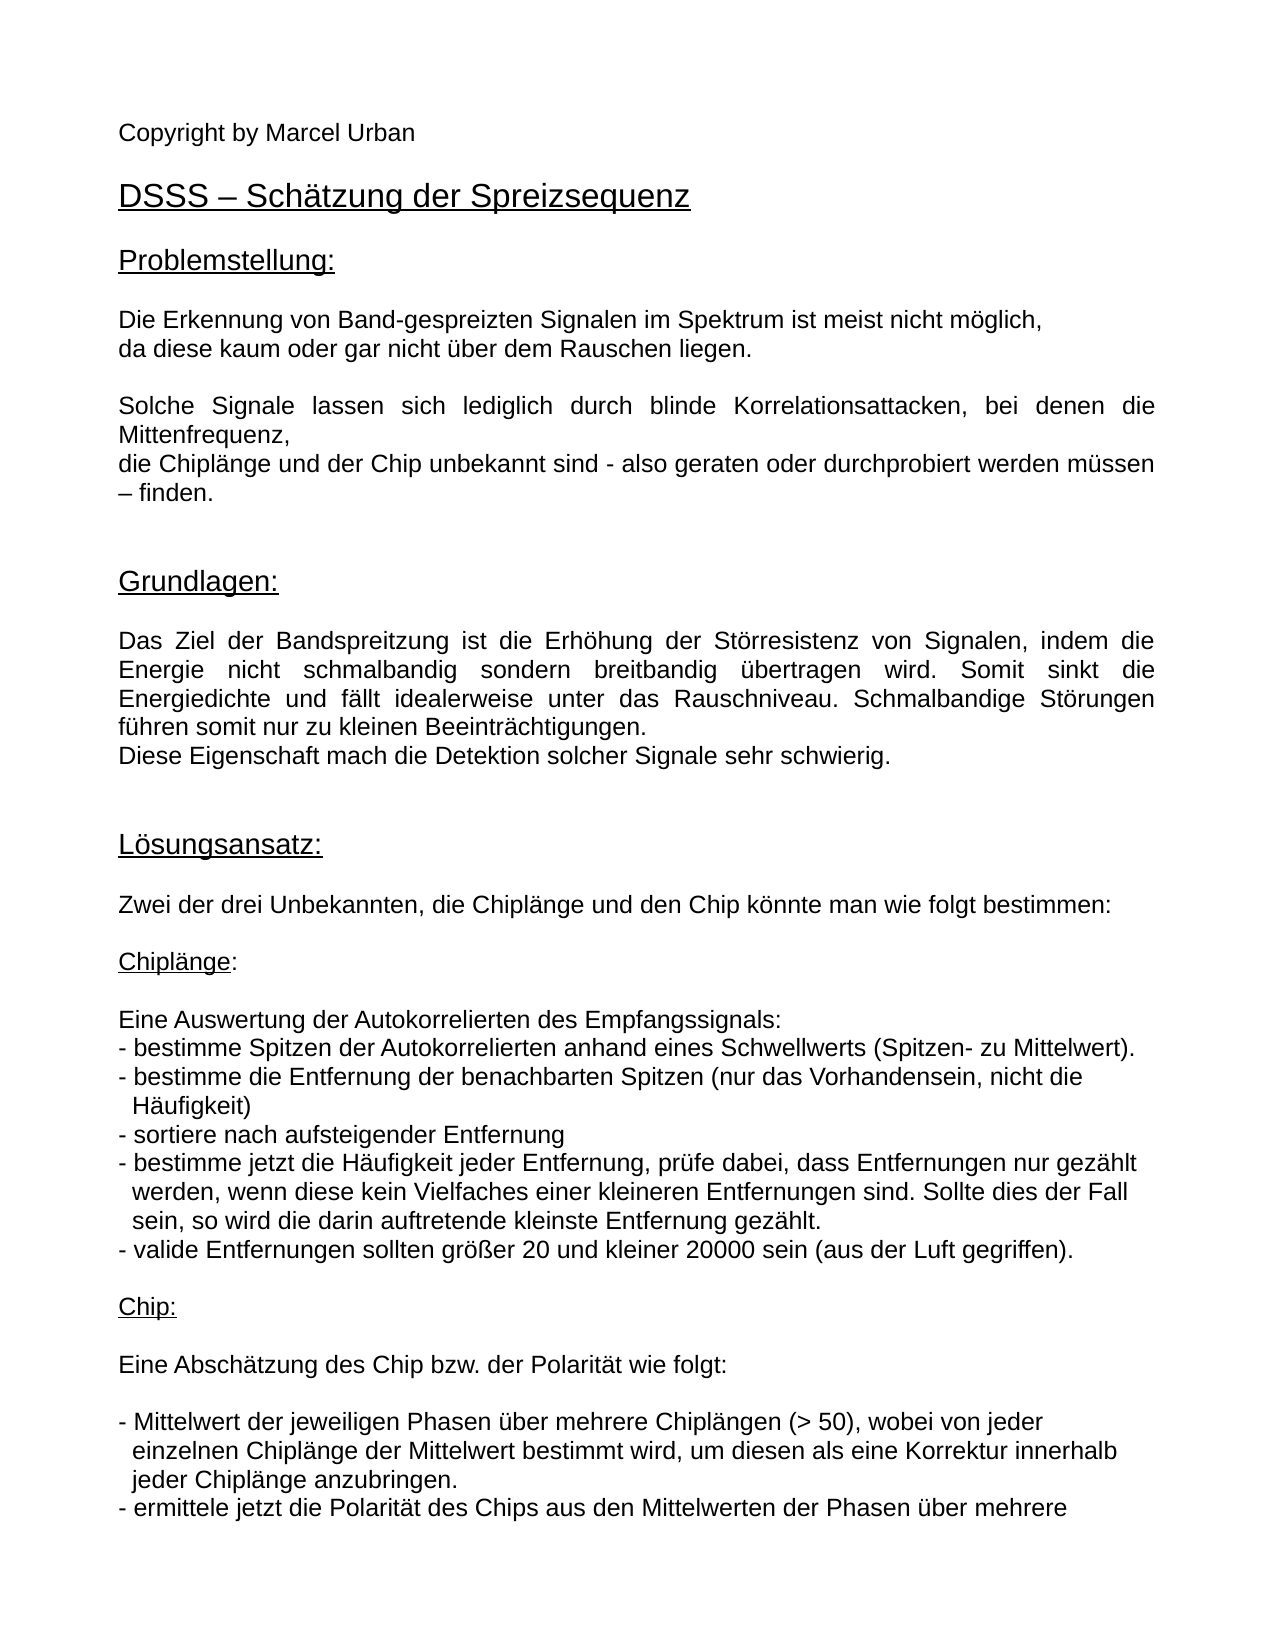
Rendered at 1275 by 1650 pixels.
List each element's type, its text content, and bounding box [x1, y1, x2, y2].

text Lösungsansatz: [118, 827, 1157, 861]
text da diese kaum oder gar nicht über dem Rauschen liegen. [118, 334, 1157, 363]
text Chiplänge: [118, 947, 1157, 976]
text Häufigkeit) [118, 1091, 1157, 1120]
text sein, so wird die darin auftretende kleinste Entfernung gezählt. [118, 1206, 1157, 1235]
text - valide Entfernungen sollten größer 20 und kleiner 20000 sein (aus der Luft gegriffen). [118, 1235, 1157, 1263]
text - sortiere nach aufsteigender Entfernung [118, 1120, 1157, 1148]
text einzelnen Chiplänge der Mittelwert bestimmt wird, um diesen als eine Korrektur innerhalb [118, 1436, 1157, 1465]
text Das Ziel der Bandspreitzung ist die Erhöhung der Störresistenz von Signalen, indem die Energie nicht schmalbandig sondern breitbandig übertragen wird. Somit sinkt die Energiedichte und fällt idealerweise unter das Rauschniveau. Schmalbandige Störungen führen somit nur zu kleinen Beeinträchtigungen. [118, 626, 1157, 741]
text Copyright by Marcel Urban [118, 118, 1157, 147]
text Grundlagen: [118, 564, 1157, 597]
text Eine Abschätzung des Chip bzw. der Polarität wie folgt: [118, 1350, 1157, 1378]
text - ermittele jetzt die Polarität des Chips aus den Mittelwerten der Phasen über mehrere [118, 1493, 1157, 1522]
text Eine Auswertung der Autokorrelierten des Empfangssignals: [118, 1005, 1157, 1033]
text - bestimme Spitzen der Autokorrelierten anhand eines Schwellwerts (Spitzen- zu Mittelwert). [118, 1033, 1157, 1062]
text Problemstellung: [118, 243, 1157, 276]
text werden, wenn diese kein Vielfaches einer kleineren Entfernungen sind. Sollte dies der Fall [118, 1177, 1157, 1206]
text die Chiplänge und der Chip unbekannt sind - also geraten oder durchprobiert werden müssen – finden. [118, 449, 1157, 506]
text DSSS – Schätzung der Spreizsequenz [118, 176, 1157, 214]
text - Mittelwert der jeweiligen Phasen über mehrere Chiplängen (> 50), wobei von jeder [118, 1407, 1157, 1436]
text Die Erkennung von Band-gespreizten Signalen im Spektrum ist meist nicht möglich, [118, 305, 1157, 334]
text - bestimme jetzt die Häufigkeit jeder Entfernung, prüfe dabei, dass Entfernungen nur gezählt [118, 1148, 1157, 1177]
text Diese Eigenschaft mach die Detektion solcher Signale sehr schwierig. [118, 741, 1157, 770]
text Zwei der drei Unbekannten, die Chiplänge und den Chip könnte man wie folgt bestimmen: [118, 890, 1157, 918]
text Chip: [118, 1292, 1157, 1321]
text - bestimme die Entfernung der benachbarten Spitzen (nur das Vorhandensein, nicht die [118, 1062, 1157, 1091]
text jeder Chiplänge anzubringen. [118, 1465, 1157, 1493]
text Solche Signale lassen sich lediglich durch blinde Korrelationsattacken, bei denen die Mittenfrequenz, [118, 391, 1157, 449]
